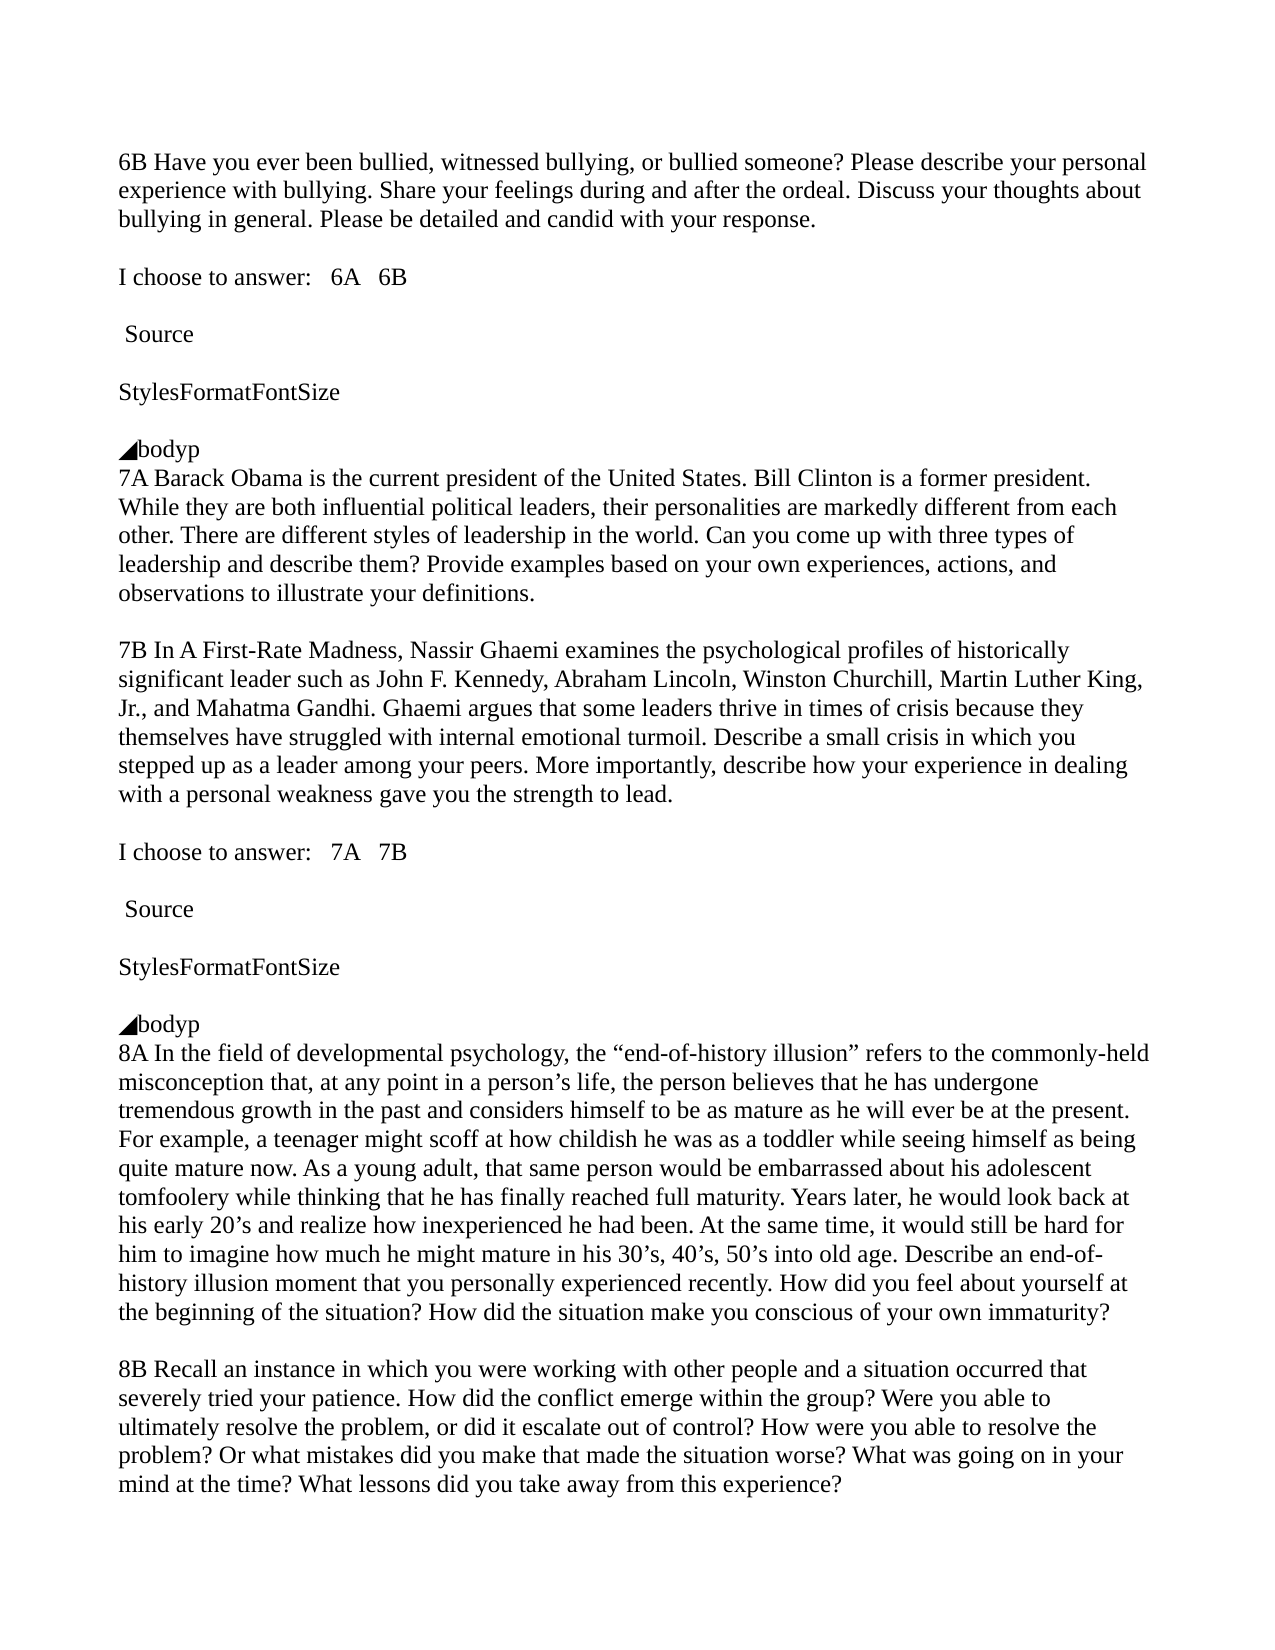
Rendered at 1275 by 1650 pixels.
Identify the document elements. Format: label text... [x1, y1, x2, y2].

text I choose to answer: 7A 7B [118, 837, 1157, 866]
text Source [118, 319, 1157, 348]
text StylesFormatFontSize [118, 377, 1157, 406]
text 8B Recall an instance in which you were working with other people and a situation occurred that severely tried your patience. How did the conflict emerge within the group? Were you able to ultimately resolve the problem, or did it escalate out of control? How were you able to resolve the problem? Or what mistakes did you make that made the situation worse? What was going on in your mind at the time? What lessons did you take away from this experience? [118, 1354, 1157, 1498]
text 7B In A First-Rate Madness, Nassir Ghaemi examines the psychological profiles of historically significant leader such as John F. Kennedy, Abraham Lincoln, Winston Churchill, Martin Luther King, Jr., and Mahatma Gandhi. Ghaemi argues that some leaders thrive in times of crisis because they themselves have struggled with internal emotional turmoil. Describe a small crisis in which you stepped up as a leader among your peers. More importantly, describe how your experience in dealing with a personal weakness gave you the strength to lead. [118, 636, 1157, 808]
text ◢bodyp [118, 1009, 1157, 1038]
text 6B Have you ever been bullied, witnessed bullying, or bullied someone? Please describe your personal experience with bullying. Share your feelings during and after the ordeal. Discuss your thoughts about bullying in general. Please be detailed and candid with your response. [118, 147, 1157, 233]
text 8A In the field of developmental psychology, the “end-of-history illusion” refers to the commonly-held misconception that, at any point in a person’s life, the person believes that he has undergone tremendous growth in the past and considers himself to be as mature as he will ever be at the present. For example, a teenager might scoff at how childish he was as a toddler while seeing himself as being quite mature now. As a young adult, that same person would be embarrassed about his adolescent tomfoolery while thinking that he has finally reached full maturity. Years later, he would look back at his early 20’s and realize how inexperienced he had been. At the same time, it would still be hard for him to imagine how much he might mature in his 30’s, 40’s, 50’s into old age. Describe an end-of-history illusion moment that you personally experienced recently. How did you feel about yourself at the beginning of the situation? How did the situation make you conscious of your own immaturity? [118, 1038, 1157, 1326]
text Source [118, 894, 1157, 923]
text I choose to answer: 6A 6B [118, 262, 1157, 291]
text 7A Barack Obama is the current president of the United States. Bill Clinton is a former president. While they are both influential political leaders, their personalities are markedly different from each other. There are different styles of leadership in the world. Can you come up with three types of leadership and describe them? Provide examples based on your own experiences, actions, and observations to illustrate your definitions. [118, 463, 1157, 607]
text StylesFormatFontSize [118, 952, 1157, 981]
text ◢bodyp [118, 434, 1157, 463]
